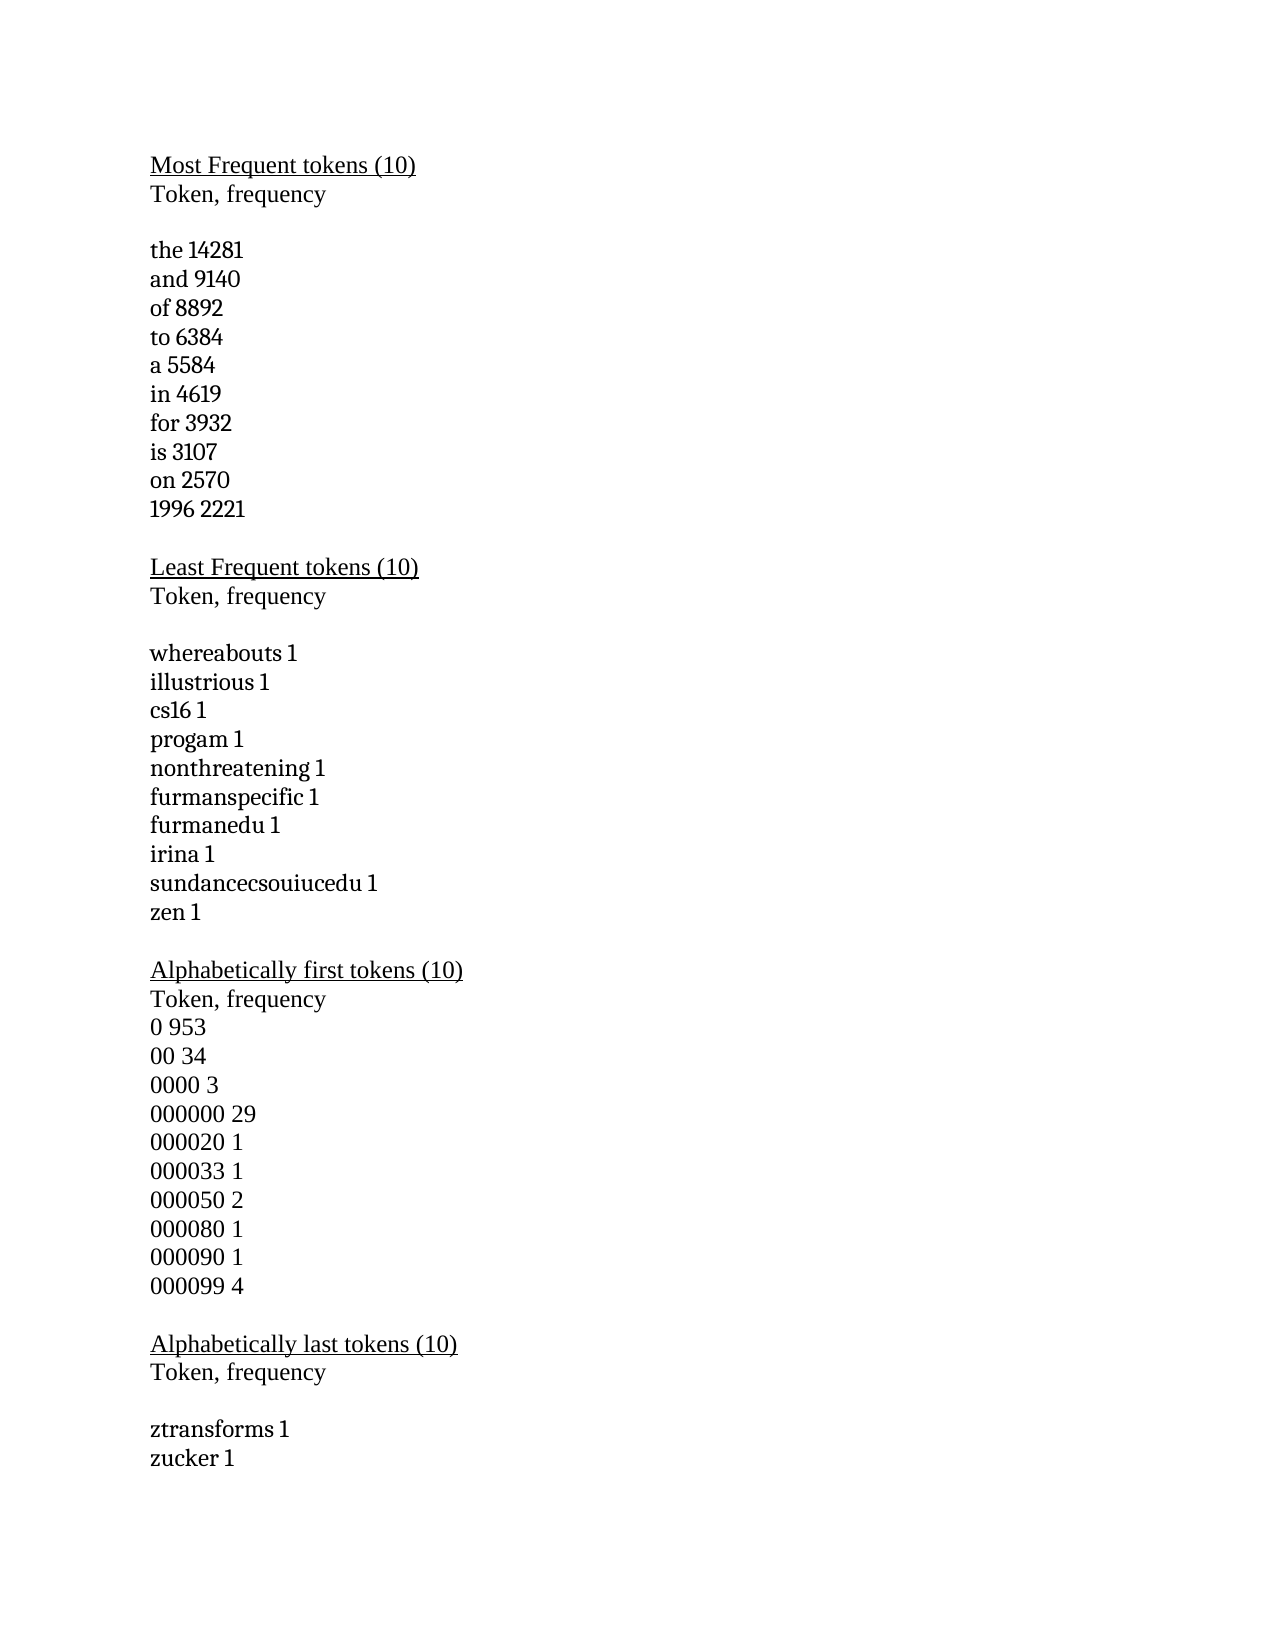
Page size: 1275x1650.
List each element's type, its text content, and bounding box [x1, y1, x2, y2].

text 000099 4 [150, 1271, 1125, 1300]
text 000000 29 [150, 1099, 1125, 1127]
text 000033 1 [150, 1156, 1125, 1185]
text 0 953 [150, 1012, 1125, 1041]
text is 3107 [150, 437, 1125, 466]
text whereabouts 1 [150, 639, 1125, 667]
text in 4619 [150, 380, 1125, 409]
text of 8892 [150, 294, 1125, 322]
text illustrious 1 [150, 667, 1125, 696]
text 000090 1 [150, 1242, 1125, 1271]
text zen 1 [150, 897, 1125, 926]
text Token, frequency [150, 179, 1125, 207]
text Alphabetically first tokens (10) [150, 955, 1125, 984]
text Alphabetically last tokens (10) [150, 1329, 1125, 1357]
text Token, frequency [150, 1357, 1125, 1386]
text 0000 3 [150, 1070, 1125, 1099]
text nonthreatening 1 [150, 754, 1125, 782]
text on 2570 [150, 466, 1125, 495]
text 00 34 [150, 1041, 1125, 1070]
text 000080 1 [150, 1214, 1125, 1242]
text progam 1 [150, 725, 1125, 754]
text furmanspecific 1 [150, 782, 1125, 811]
text to 6384 [150, 322, 1125, 351]
text Most Frequent tokens (10) [150, 150, 1125, 179]
text and 9140 [150, 265, 1125, 294]
text a 5584 [150, 351, 1125, 380]
text irina 1 [150, 840, 1125, 869]
text cs16 1 [150, 696, 1125, 725]
text 000050 2 [150, 1185, 1125, 1214]
text Least Frequent tokens (10) [150, 552, 1125, 581]
text for 3932 [150, 409, 1125, 437]
text sundancecsouiucedu 1 [150, 869, 1125, 897]
text Token, frequency [150, 984, 1125, 1012]
text zucker 1 [150, 1444, 1125, 1472]
text 1996 2221 [150, 495, 1125, 524]
text ztransforms 1 [150, 1415, 1125, 1444]
text the 14281 [150, 236, 1125, 265]
text Token, frequency [150, 581, 1125, 610]
text 000020 1 [150, 1127, 1125, 1156]
text furmanedu 1 [150, 811, 1125, 840]
